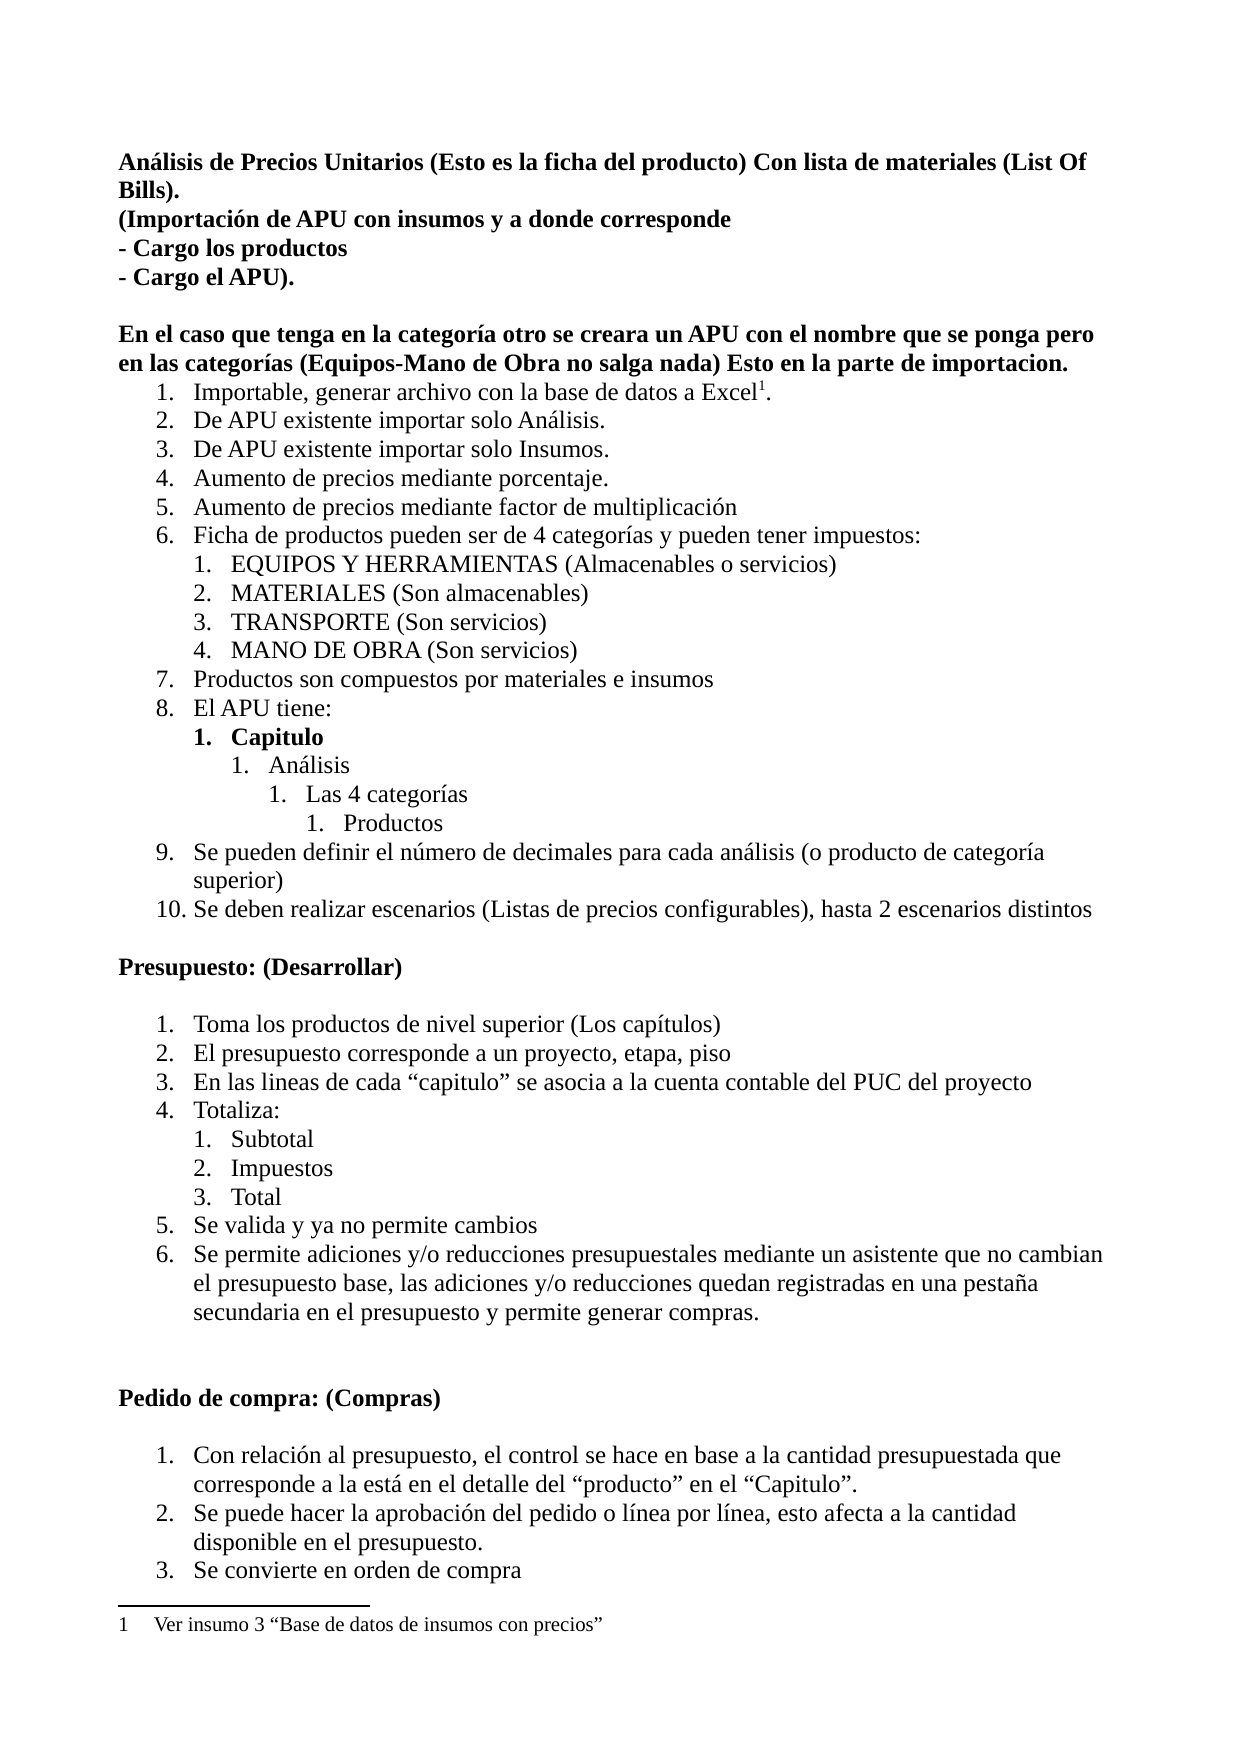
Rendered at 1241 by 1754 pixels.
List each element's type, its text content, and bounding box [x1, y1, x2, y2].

list Ficha de productos pueden ser de 4 categorías y pueden tener impuestos: [156, 521, 1122, 549]
list Capitulo [193, 722, 1122, 751]
list De APU existente importar solo Análisis. [156, 406, 1122, 434]
list Se convierte en orden de compra [156, 1556, 1122, 1584]
text Pedido de compra: (Compras) [118, 1383, 1122, 1412]
list TRANSPORTE (Son servicios) [193, 607, 1122, 636]
list Importable, generar archivo con la base de datos a Excel. [156, 377, 1122, 406]
list Se permite adiciones y/o reducciones presupuestales mediante un asistente que no cambian el presupuesto base, las adiciones y/o reducciones quedan registradas en una pestaña secundaria en el presupuesto y permite generar compras. [156, 1239, 1122, 1326]
list Se deben realizar escenarios (Listas de precios configurables), hasta 2 escenarios distintos [156, 894, 1122, 923]
list Subtotal [193, 1124, 1122, 1153]
list Aumento de precios mediante porcentaje. [156, 463, 1122, 492]
list MANO DE OBRA (Son servicios) [193, 636, 1122, 664]
list Productos [306, 808, 1122, 837]
list Total [193, 1182, 1122, 1211]
text Presupuesto: (Desarrollar) [118, 952, 1122, 981]
list Productos son compuestos por materiales e insumos [156, 664, 1122, 693]
list EQUIPOS Y HERRAMIENTAS (Almacenables o servicios) [193, 549, 1122, 578]
list Se pueden definir el número de decimales para cada análisis (o producto de categoría superior) [156, 837, 1122, 894]
list Se valida y ya no permite cambios [156, 1211, 1122, 1239]
list Análisis [231, 751, 1122, 779]
list MATERIALES (Son almacenables) [193, 578, 1122, 607]
list Totaliza: [156, 1096, 1122, 1124]
text - Cargo el APU). [118, 262, 1122, 291]
list Impuestos [193, 1153, 1122, 1182]
text En el caso que tenga en la categoría otro se creara un APU con el nombre que se ponga pero en las categorías (Equipos-Mano de Obra no salga nada) Esto en la parte de importacion. [118, 319, 1122, 377]
list En las lineas de cada “capitulo” se asocia a la cuenta contable del PUC del proyecto [156, 1067, 1122, 1096]
list El presupuesto corresponde a un proyecto, etapa, piso [156, 1038, 1122, 1067]
list Las 4 categorías [268, 779, 1122, 808]
text Análisis de Precios Unitarios (Esto es la ficha del producto) Con lista de materiales (List Of Bills). [118, 147, 1122, 204]
list Ver insumo 3 “Base de datos de insumos con precios” [118, 1612, 1122, 1636]
list De APU existente importar solo Insumos. [156, 434, 1122, 463]
list Aumento de precios mediante factor de multiplicación [156, 492, 1122, 521]
text (Importación de APU con insumos y a donde corresponde [118, 204, 1122, 233]
list Toma los productos de nivel superior (Los capítulos) [156, 1009, 1122, 1038]
text - Cargo los productos [118, 233, 1122, 262]
list Se puede hacer la aprobación del pedido o línea por línea, esto afecta a la cantidad disponible en el presupuesto. [156, 1498, 1122, 1556]
list Con relación al presupuesto, el control se hace en base a la cantidad presupuestada que corresponde a la está en el detalle del “producto” en el “Capitulo”. [156, 1441, 1122, 1498]
list El APU tiene: [156, 693, 1122, 722]
